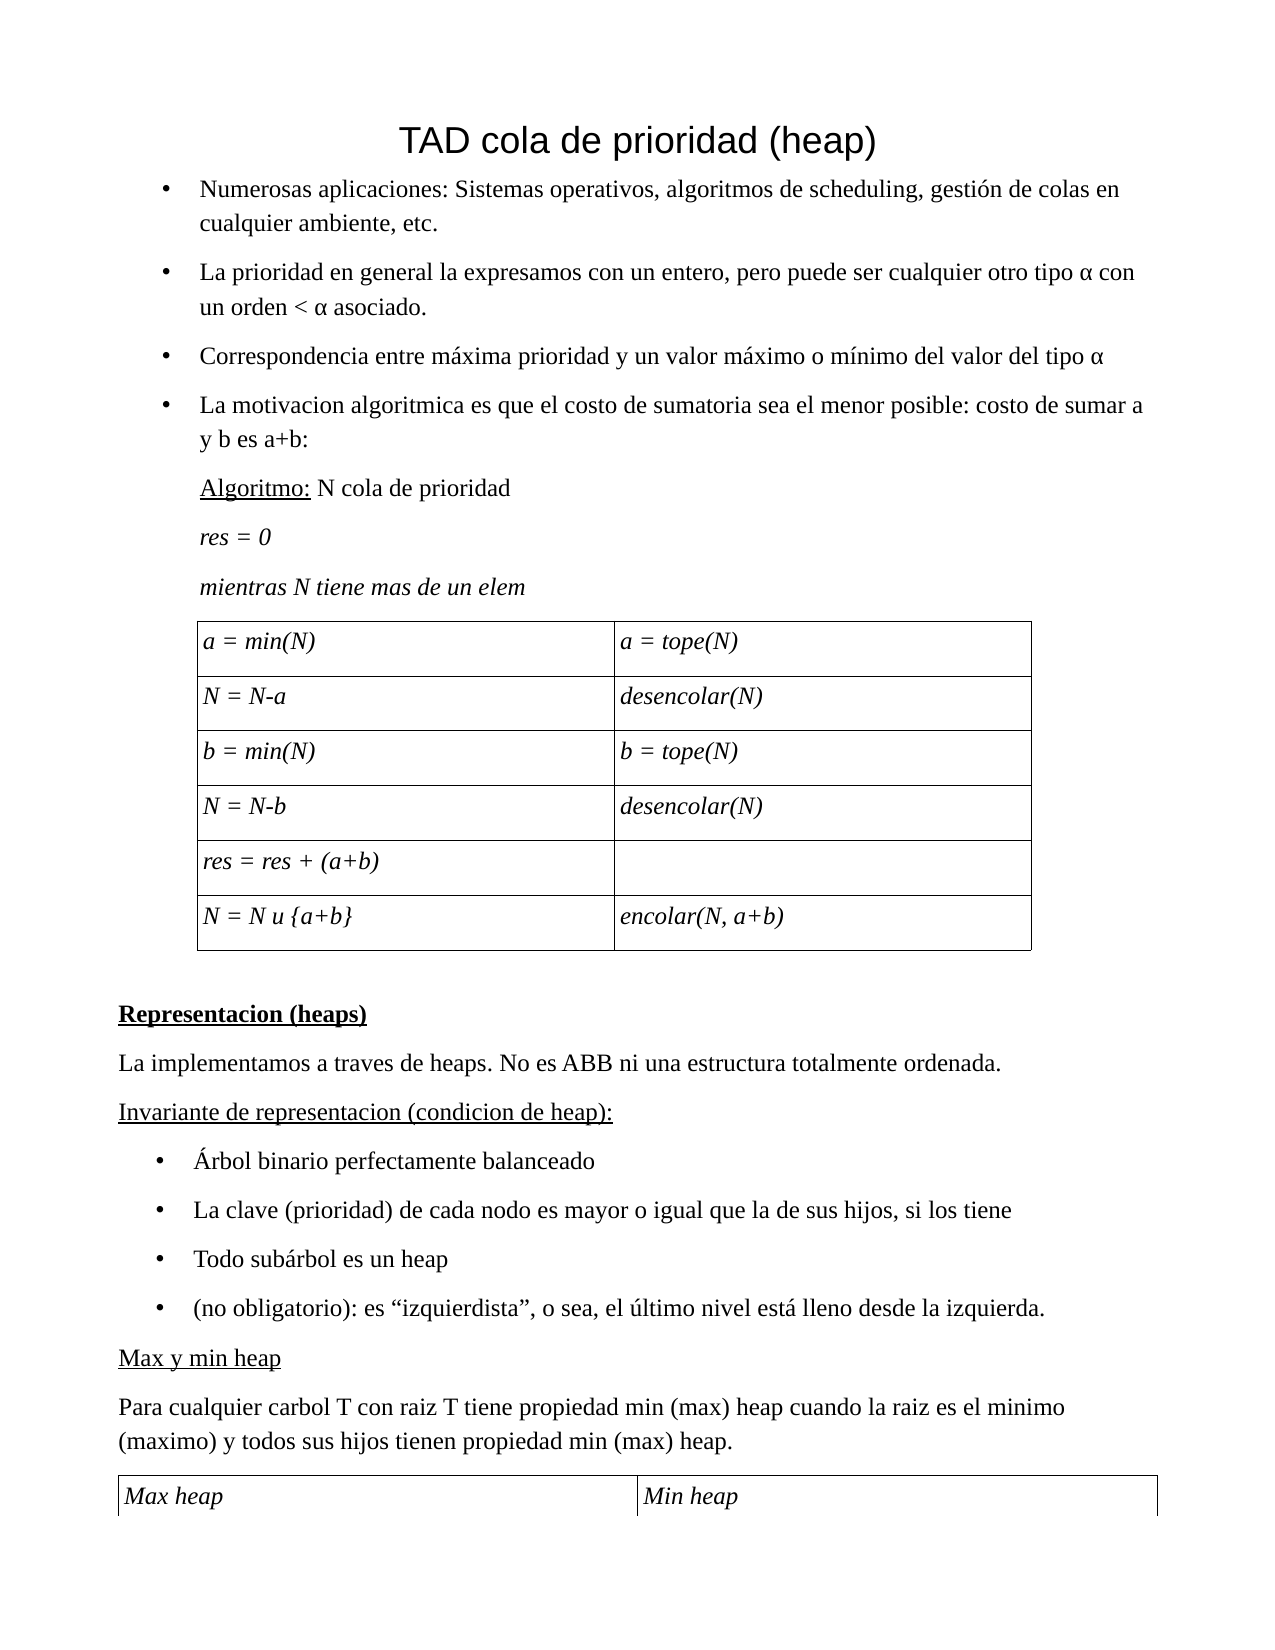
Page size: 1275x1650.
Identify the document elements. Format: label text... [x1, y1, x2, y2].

text Invariante de representacion (condicion de heap): [118, 1097, 1157, 1126]
list Correspondencia entre máxima prioridad y un valor máximo o mínimo del valor del tipo α [162, 341, 1157, 369]
table_cell b = tope(N) [615, 731, 1031, 785]
table_cell encolar(N, a+b) [615, 896, 1031, 950]
table_header a = min(N) [198, 622, 614, 676]
text Para cualquier carbol T con raiz T tiene propiedad min (max) heap cuando la raiz es el minimo (maximo) y todos sus hijos tienen propiedad min (max) heap. [118, 1392, 1157, 1455]
table_cell N = N-a [198, 677, 614, 730]
list mientras N tiene mas de un elem [162, 572, 1157, 600]
list Árbol binario perfectamente balanceado [156, 1146, 1157, 1175]
list La prioridad en general la expresamos con un entero, pero puede ser cualquier otro tipo α con un orden < α asociado. [162, 257, 1157, 321]
text La implementamos a traves de heaps. No es ABB ni una estructura totalmente ordenada. [118, 1048, 1157, 1077]
subtitle TAD cola de prioridad (heap) [118, 118, 1157, 161]
table_cell [615, 841, 1031, 895]
table_cell desencolar(N) [615, 786, 1031, 840]
table_cell N = N u {a+b} [198, 896, 614, 950]
table_cell b = min(N) [198, 731, 614, 785]
text Representacion (heaps) [118, 999, 1157, 1028]
table_header a = tope(N) [615, 622, 1031, 676]
list La motivacion algoritmica es que el costo de sumatoria sea el menor posible: costo de sumar a y b es a+b: [162, 390, 1157, 453]
table_cell N = N-b [198, 786, 614, 840]
table_cell desencolar(N) [615, 677, 1031, 730]
list Todo subárbol es un heap [156, 1244, 1157, 1273]
list Algoritmo: N cola de prioridad [162, 473, 1157, 502]
table_header Min heap [638, 1476, 1157, 1516]
list (no obligatorio): es “izquierdista”, o sea, el último nivel está lleno desde la izquierda. [156, 1293, 1157, 1322]
table_header Max heap [119, 1476, 637, 1516]
list res = 0 [162, 522, 1157, 551]
table_cell res = res + (a+b) [198, 841, 614, 895]
list La clave (prioridad) de cada nodo es mayor o igual que la de sus hijos, si los tiene [156, 1195, 1157, 1224]
text Max y min heap [118, 1343, 1157, 1371]
list Numerosas aplicaciones: Sistemas operativos, algoritmos de scheduling, gestión de colas en cualquier ambiente, etc. [162, 174, 1157, 237]
